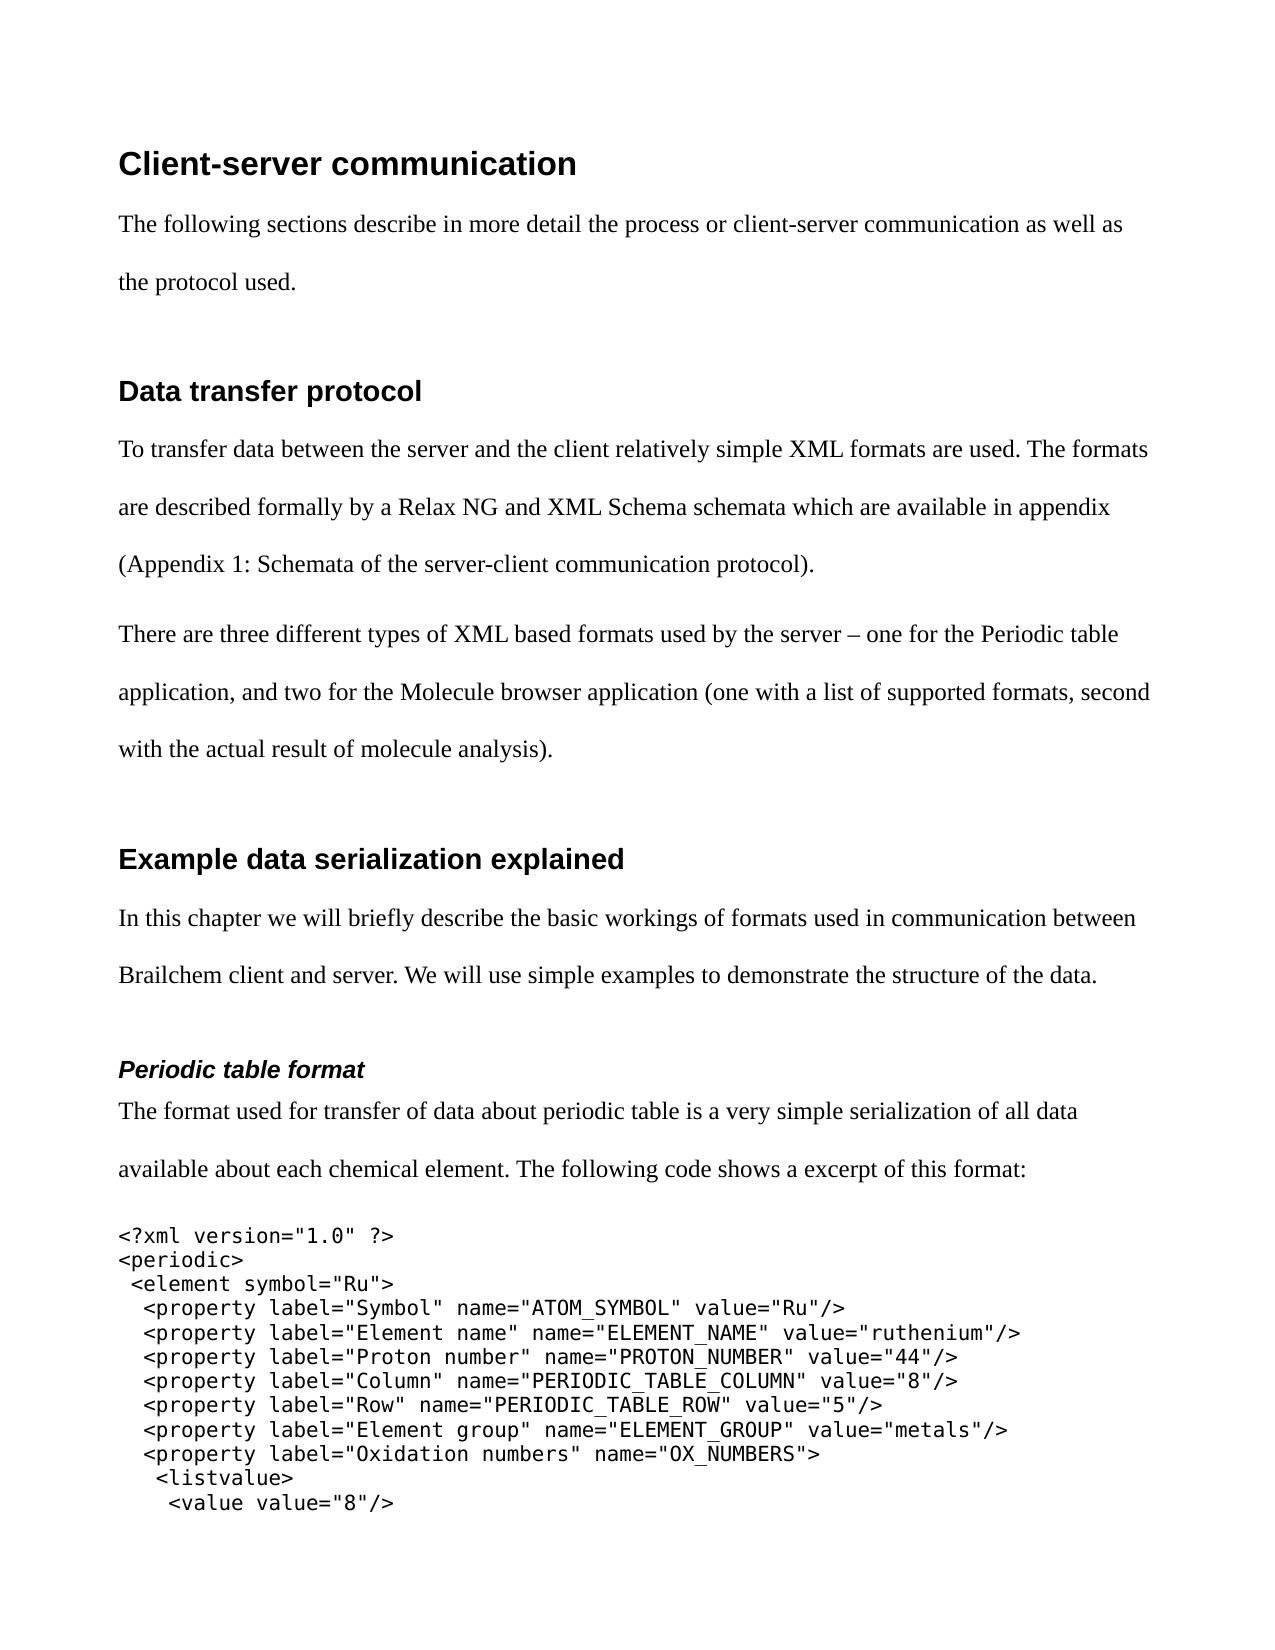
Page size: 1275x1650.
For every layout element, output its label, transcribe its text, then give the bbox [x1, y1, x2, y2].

text <?xml version="1.0" ?> [118, 1224, 1157, 1248]
text <property label="Row" name="PERIODIC_TABLE_ROW" value="5"/> [118, 1393, 1157, 1418]
text <listvalue> [118, 1466, 1157, 1491]
text <property label="Oxidation numbers" name="OX_NUMBERS"> [118, 1442, 1157, 1466]
text The following sections describe in more detail the process or client-server communication as well as the protocol used. [118, 209, 1157, 295]
text The format used for transfer of data about periodic table is a very simple serialization of all data available about each chemical element. The following code shows a excerpt of this format: [118, 1096, 1157, 1182]
subtitle Periodic table format [118, 1055, 1157, 1084]
subtitle Example data serialization explained [118, 842, 1157, 876]
text <property label="Column" name="PERIODIC_TABLE_COLUMN" value="8"/> [118, 1369, 1157, 1393]
text <value value="8"/> [118, 1491, 1157, 1515]
subtitle Client-server communication [118, 144, 1157, 182]
text <property label="Proton number" name="PROTON_NUMBER" value="44"/> [118, 1345, 1157, 1369]
text <property label="Element name" name="ELEMENT_NAME" value="ruthenium"/> [118, 1321, 1157, 1345]
text <property label="Symbol" name="ATOM_SYMBOL" value="Ru"/> [118, 1296, 1157, 1321]
text <element symbol="Ru"> [118, 1272, 1157, 1296]
text To transfer data between the server and the client relatively simple XML formats are used. The formats are described formally by a Relax NG and XML Schema schemata which are available in appendix (Appendix 1: Schemata of the server-client communication protocol). [118, 434, 1157, 578]
text There are three different types of XML based formats used by the server – one for the Periodic table application, and two for the Molecule browser application (one with a list of supported formats, second with the actual result of molecule analysis). [118, 619, 1157, 763]
subtitle Data transfer protocol [118, 374, 1157, 408]
text <periodic> [118, 1248, 1157, 1272]
text In this chapter we will briefly describe the basic workings of formats used in communication between Brailchem client and server. We will use simple examples to demonstrate the structure of the data. [118, 903, 1157, 989]
text <property label="Element group" name="ELEMENT_GROUP" value="metals"/> [118, 1418, 1157, 1442]
